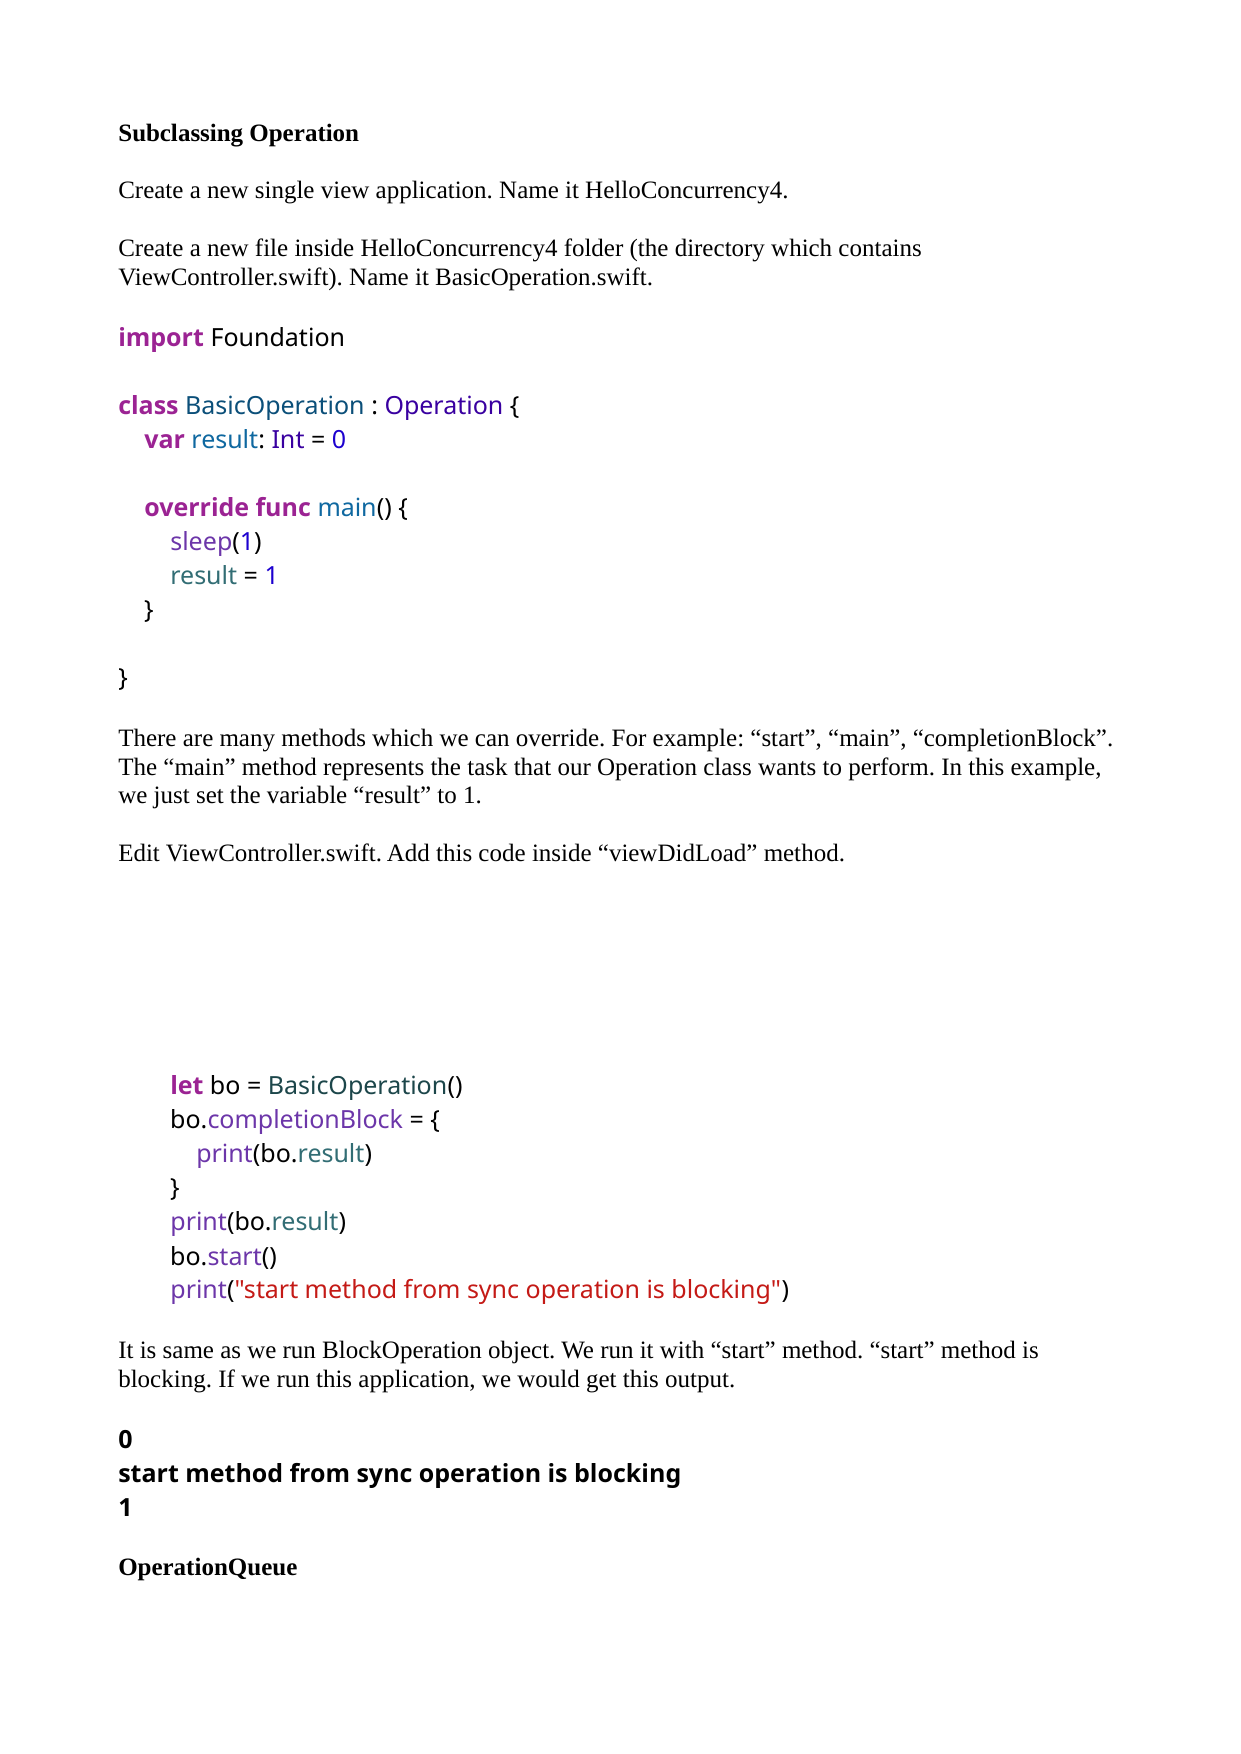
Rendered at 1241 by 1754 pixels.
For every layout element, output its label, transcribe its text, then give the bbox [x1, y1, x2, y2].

text bo.completionBlock = { [118, 1102, 1122, 1136]
text Edit ViewController.swift. Add this code inside “viewDidLoad” method. [118, 838, 1122, 867]
text result = 1 [118, 558, 1122, 592]
text 0 [118, 1421, 1122, 1455]
text It is same as we run BlockOperation object. We run it with “start” method. “start” method is blocking. If we run this application, we would get this output. [118, 1335, 1122, 1392]
text let bo = BasicOperation() [118, 1068, 1122, 1102]
text Subclassing Operation [118, 118, 1122, 147]
text print("start method from sync operation is blocking") [118, 1272, 1122, 1306]
text override func main() { [118, 490, 1122, 524]
text Create a new single view application. Name it HelloConcurrency4. [118, 176, 1122, 204]
text OperationQueue [118, 1552, 1122, 1581]
text bo.start() [118, 1238, 1122, 1272]
text } [118, 1170, 1122, 1204]
text 1 [118, 1489, 1122, 1523]
text print(bo.result) [118, 1136, 1122, 1170]
text var result: Int = 0 [118, 422, 1122, 456]
text Create a new file inside HelloConcurrency4 folder (the directory which contains ViewController.swift). Name it BasicOperation.swift. [118, 233, 1122, 291]
text } [118, 660, 1122, 694]
text There are many methods which we can override. For example: “start”, “main”, “completionBlock”. The “main” method represents the task that our Operation class wants to perform. In this example, we just set the variable “result” to 1. [118, 723, 1122, 809]
text } [118, 592, 1122, 626]
text print(bo.result) [118, 1204, 1122, 1238]
text sleep(1) [118, 524, 1122, 558]
text start method from sync operation is blocking [118, 1455, 1122, 1489]
text import Foundation [118, 319, 1122, 353]
text class BasicOperation : Operation { [118, 387, 1122, 422]
